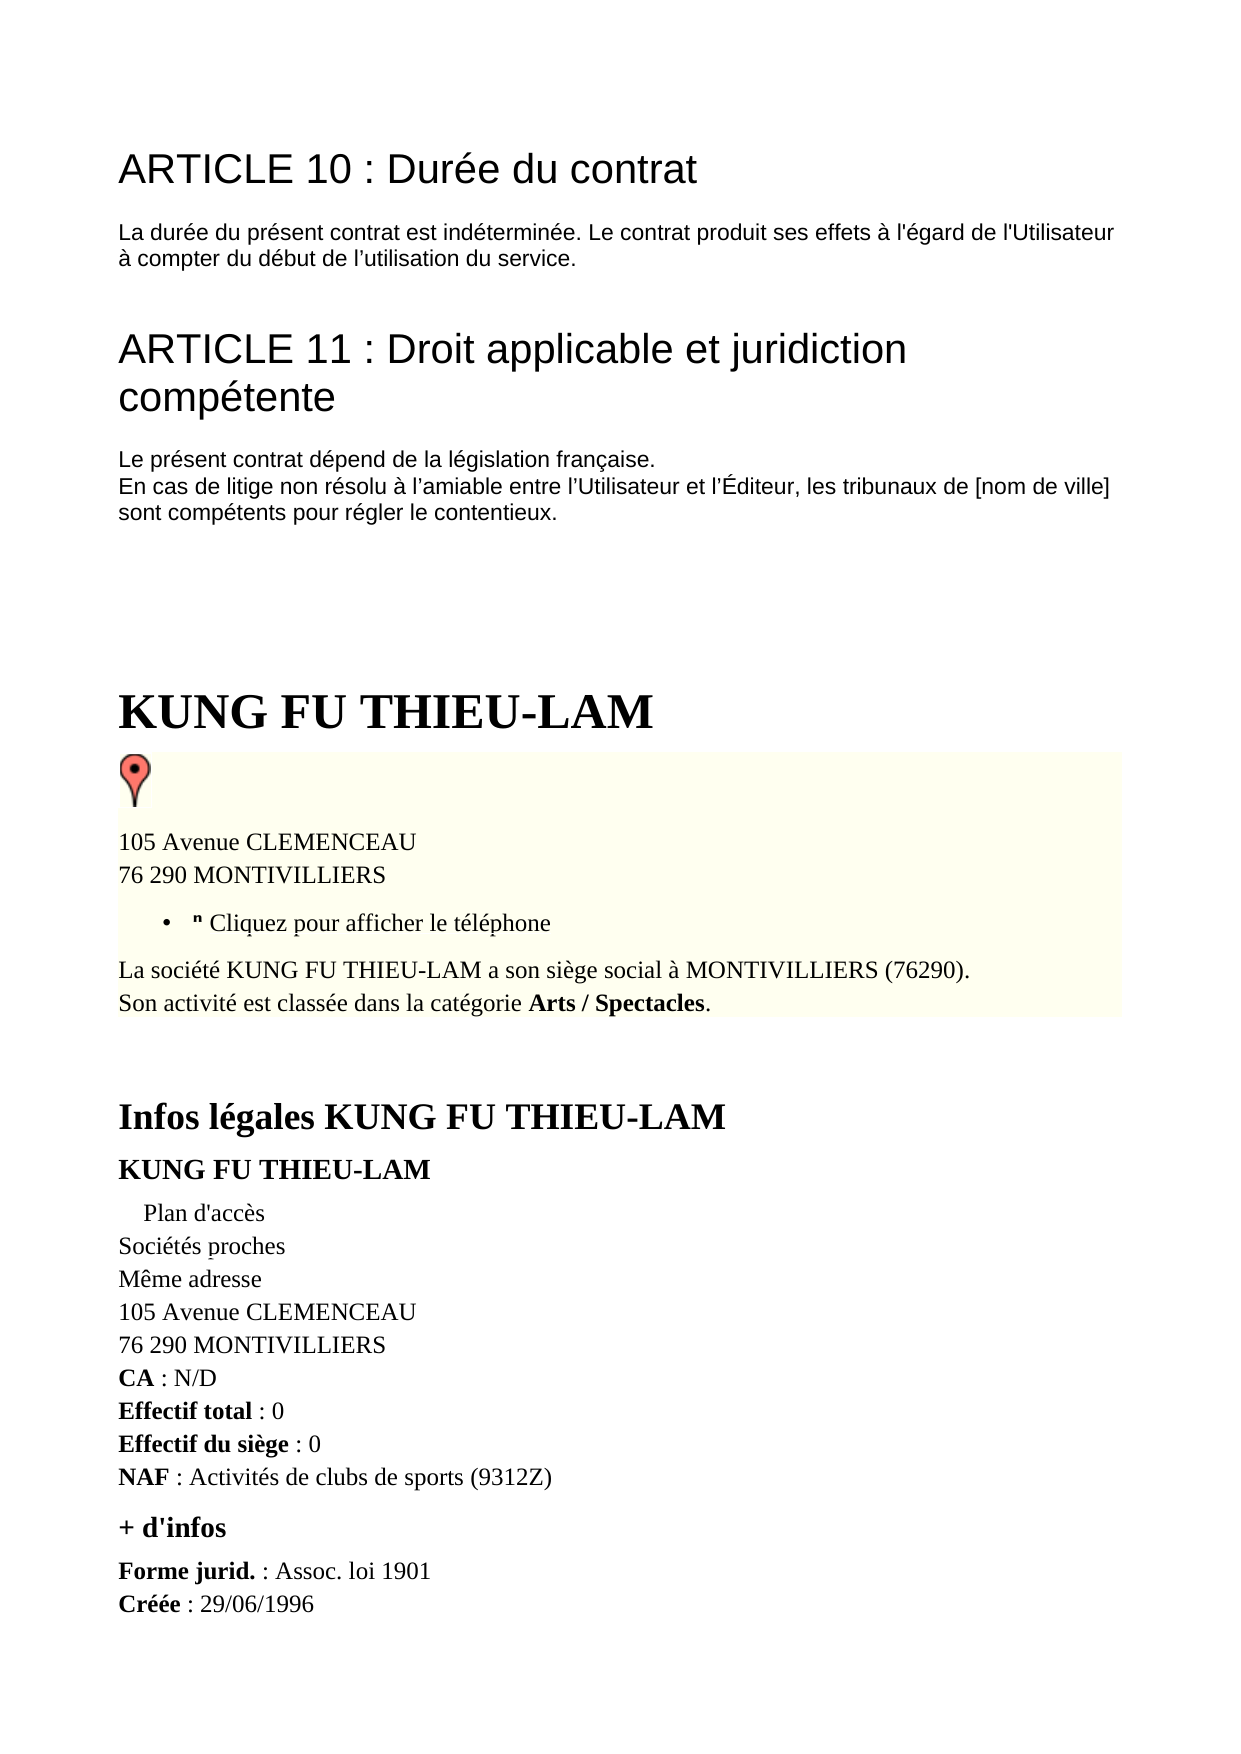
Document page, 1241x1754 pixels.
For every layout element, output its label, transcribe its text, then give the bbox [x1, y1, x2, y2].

text Effectif du siège : 0 [118, 1429, 1122, 1458]
text Créée : 29/06/1996 [118, 1589, 1122, 1618]
text CA : N/D [118, 1363, 1122, 1392]
text Son activité est classée dans la catégorie Arts / Spectacles. [118, 988, 1122, 1017]
text Même adresse [118, 1264, 1122, 1293]
subtitle ARTICLE 10 : Durée du contrat [118, 144, 1122, 192]
text La société KUNG FU THIEU-LAM a son siège social à MONTIVILLIERS (76290). [118, 956, 1122, 984]
text 105 Avenue CLEMENCEAU 76 290 MONTIVILLIERS [118, 827, 1122, 889]
list  Cliquez pour afficher le téléphone [162, 908, 1122, 937]
text La durée du présent contrat est indéterminée. Le contrat produit ses effets à l'égard de l'Utilisateur à compter du début de l’utilisation du service. [118, 219, 1122, 271]
text 105 Avenue CLEMENCEAU 76 290 MONTIVILLIERS [118, 1297, 1122, 1359]
subtitle KUNG FU THIEU-LAM [118, 682, 1122, 740]
subtitle KUNG FU THIEU-LAM [118, 1152, 1122, 1186]
subtitle ARTICLE 11 : Droit applicable et juridiction compétente [118, 324, 1122, 420]
text Effectif total : 0 [118, 1396, 1122, 1425]
text En cas de litige non résolu à l’amiable entre l’Utilisateur et l’Éditeur, les tribunaux de [nom de ville] sont compétents pour régler le contentieux. [118, 473, 1122, 525]
text Le présent contrat dépend de la législation française. [118, 446, 1122, 473]
subtitle + d'infos [118, 1510, 1122, 1543]
picture [120, 754, 151, 807]
text Sociétés proches [118, 1231, 1122, 1260]
subtitle Infos légales KUNG FU THIEU-LAM [118, 1094, 1122, 1137]
text NAF : Activités de clubs de sports (9312Z) [118, 1462, 1122, 1491]
text  [118, 1036, 1122, 1065]
text Forme jurid. : Assoc. loi 1901 [118, 1556, 1122, 1585]
text Plan d'accès [118, 1198, 1122, 1227]
